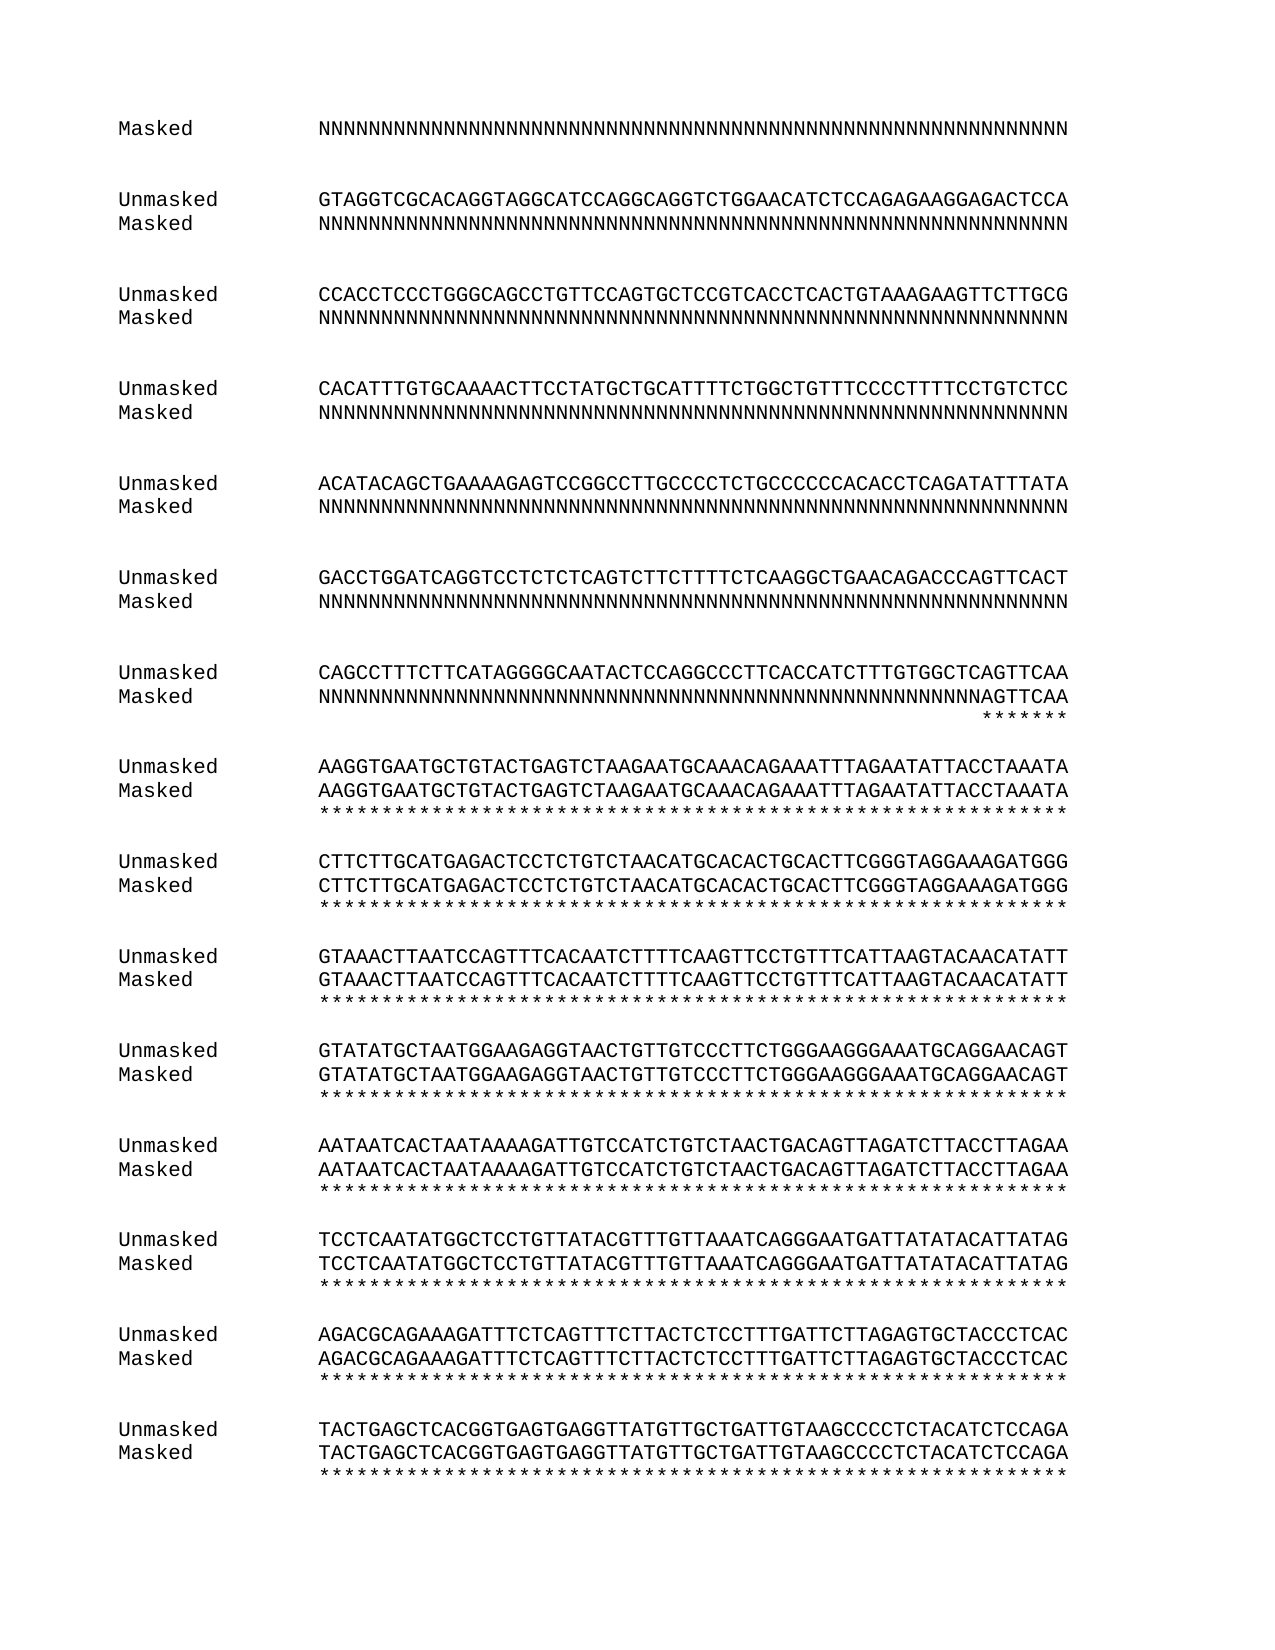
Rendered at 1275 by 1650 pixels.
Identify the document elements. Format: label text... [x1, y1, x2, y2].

text Masked NNNNNNNNNNNNNNNNNNNNNNNNNNNNNNNNNNNNNNNNNNNNNNNNNNNNNNNNNNNN [118, 402, 1157, 426]
text Masked CTTCTTGCATGAGACTCCTCTGTCTAACATGCACACTGCACTTCGGGTAGGAAAGATGGG [118, 875, 1157, 898]
text Masked GTATATGCTAATGGAAGAGGTAACTGTTGTCCCTTCTGGGAAGGGAAATGCAGGAACAGT [118, 1064, 1157, 1088]
text ************************************************************ [118, 1182, 1157, 1206]
text ************************************************************ [118, 1466, 1157, 1489]
text ************************************************************ [118, 993, 1157, 1017]
text Masked NNNNNNNNNNNNNNNNNNNNNNNNNNNNNNNNNNNNNNNNNNNNNNNNNNNNNAGTTCAA [118, 686, 1157, 709]
text Unmasked CTTCTTGCATGAGACTCCTCTGTCTAACATGCACACTGCACTTCGGGTAGGAAAGATGGG [118, 851, 1157, 875]
text Unmasked CAGCCTTTCTTCATAGGGGCAATACTCCAGGCCCTTCACCATCTTTGTGGCTCAGTTCAA [118, 662, 1157, 686]
text Unmasked CACATTTGTGCAAAACTTCCTATGCTGCATTTTCTGGCTGTTTCCCCTTTTCCTGTCTCC [118, 378, 1157, 402]
text Masked AATAATCACTAATAAAAGATTGTCCATCTGTCTAACTGACAGTTAGATCTTACCTTAGAA [118, 1158, 1157, 1182]
text Unmasked AAGGTGAATGCTGTACTGAGTCTAAGAATGCAAACAGAAATTTAGAATATTACCTAAATA [118, 757, 1157, 780]
text Masked NNNNNNNNNNNNNNNNNNNNNNNNNNNNNNNNNNNNNNNNNNNNNNNNNNNNNNNNNNNN [118, 591, 1157, 615]
text Masked TACTGAGCTCACGGTGAGTGAGGTTATGTTGCTGATTGTAAGCCCCTCTACATCTCCAGA [118, 1442, 1157, 1466]
text Unmasked TCCTCAATATGGCTCCTGTTATACGTTTGTTAAATCAGGGAATGATTATATACATTATAG [118, 1229, 1157, 1253]
text ************************************************************ [118, 1371, 1157, 1395]
text Unmasked GTAAACTTAATCCAGTTTCACAATCTTTTCAAGTTCCTGTTTCATTAAGTACAACATATT [118, 946, 1157, 969]
text Masked GTAAACTTAATCCAGTTTCACAATCTTTTCAAGTTCCTGTTTCATTAAGTACAACATATT [118, 969, 1157, 993]
text ************************************************************ [118, 1277, 1157, 1300]
text Unmasked GTAGGTCGCACAGGTAGGCATCCAGGCAGGTCTGGAACATCTCCAGAGAAGGAGACTCCA [118, 189, 1157, 213]
text Masked NNNNNNNNNNNNNNNNNNNNNNNNNNNNNNNNNNNNNNNNNNNNNNNNNNNNNNNNNNNN [118, 307, 1157, 331]
text Masked TCCTCAATATGGCTCCTGTTATACGTTTGTTAAATCAGGGAATGATTATATACATTATAG [118, 1253, 1157, 1277]
text Unmasked AGACGCAGAAAGATTTCTCAGTTTCTTACTCTCCTTTGATTCTTAGAGTGCTACCCTCAC [118, 1324, 1157, 1348]
text Unmasked CCACCTCCCTGGGCAGCCTGTTCCAGTGCTCCGTCACCTCACTGTAAAGAAGTTCTTGCG [118, 284, 1157, 307]
text Unmasked AATAATCACTAATAAAAGATTGTCCATCTGTCTAACTGACAGTTAGATCTTACCTTAGAA [118, 1135, 1157, 1158]
text ************************************************************ [118, 1088, 1157, 1111]
text Unmasked GTATATGCTAATGGAAGAGGTAACTGTTGTCCCTTCTGGGAAGGGAAATGCAGGAACAGT [118, 1040, 1157, 1064]
text ************************************************************ [118, 898, 1157, 922]
text Masked NNNNNNNNNNNNNNNNNNNNNNNNNNNNNNNNNNNNNNNNNNNNNNNNNNNNNNNNNNNN [118, 118, 1157, 142]
text Unmasked GACCTGGATCAGGTCCTCTCTCAGTCTTCTTTTCTCAAGGCTGAACAGACCCAGTTCACT [118, 567, 1157, 591]
text ************************************************************ [118, 804, 1157, 827]
text Masked NNNNNNNNNNNNNNNNNNNNNNNNNNNNNNNNNNNNNNNNNNNNNNNNNNNNNNNNNNNN [118, 496, 1157, 520]
text ******* [118, 709, 1157, 733]
text Masked NNNNNNNNNNNNNNNNNNNNNNNNNNNNNNNNNNNNNNNNNNNNNNNNNNNNNNNNNNNN [118, 213, 1157, 236]
text Unmasked ACATACAGCTGAAAAGAGTCCGGCCTTGCCCCTCTGCCCCCCACACCTCAGATATTTATA [118, 473, 1157, 496]
text Masked AGACGCAGAAAGATTTCTCAGTTTCTTACTCTCCTTTGATTCTTAGAGTGCTACCCTCAC [118, 1348, 1157, 1371]
text Masked AAGGTGAATGCTGTACTGAGTCTAAGAATGCAAACAGAAATTTAGAATATTACCTAAATA [118, 780, 1157, 804]
text Unmasked TACTGAGCTCACGGTGAGTGAGGTTATGTTGCTGATTGTAAGCCCCTCTACATCTCCAGA [118, 1419, 1157, 1442]
